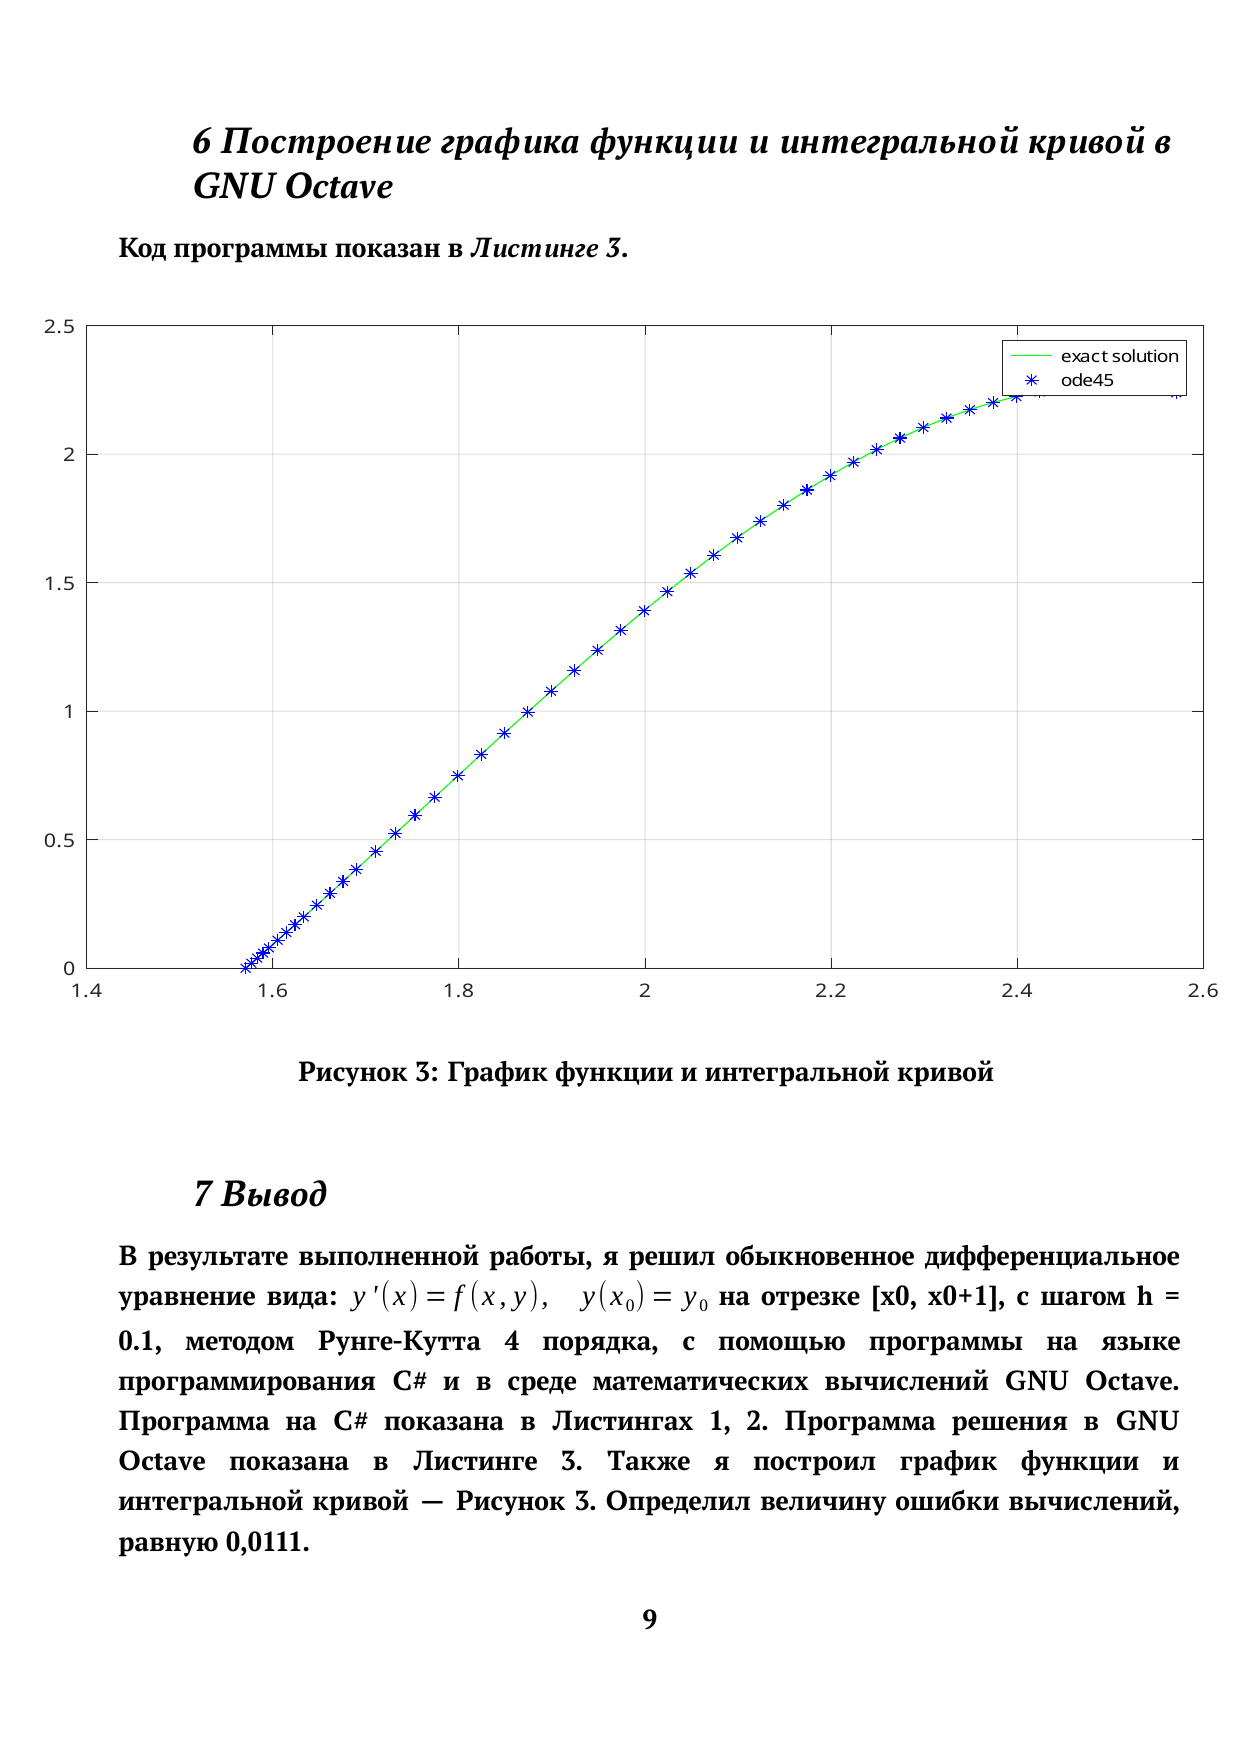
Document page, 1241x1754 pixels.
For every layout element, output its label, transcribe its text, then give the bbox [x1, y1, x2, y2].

subtitle 6 Построение графика функции и интегральной кривой в GNU Octave [192, 118, 1181, 206]
text Код программы показан в Листинге 3. [118, 230, 1181, 264]
text Рисунок 3: График функции и интегральной кривой [118, 1054, 1181, 1088]
subtitle 7 Вывод [192, 1170, 1181, 1214]
list В результате выполненной работы, я решил обыкновенное дифференциальное уравнение вида: на отрезке [x0, х0+1], c шагом h = 0.1, методом Рунге-Кутта 4 порядка, с помощью программы на языке программирования C# и в среде математических вычислений GNU Octave. Программа на C# показана в Листингах 1, 2. Программа решения в GNU Octave показана в Листинге 3. Также я построил график функции и интегральной кривой — Рисунок 3. Определил величину ошибки вычислений, равную 0,0111. [118, 1238, 1181, 1557]
